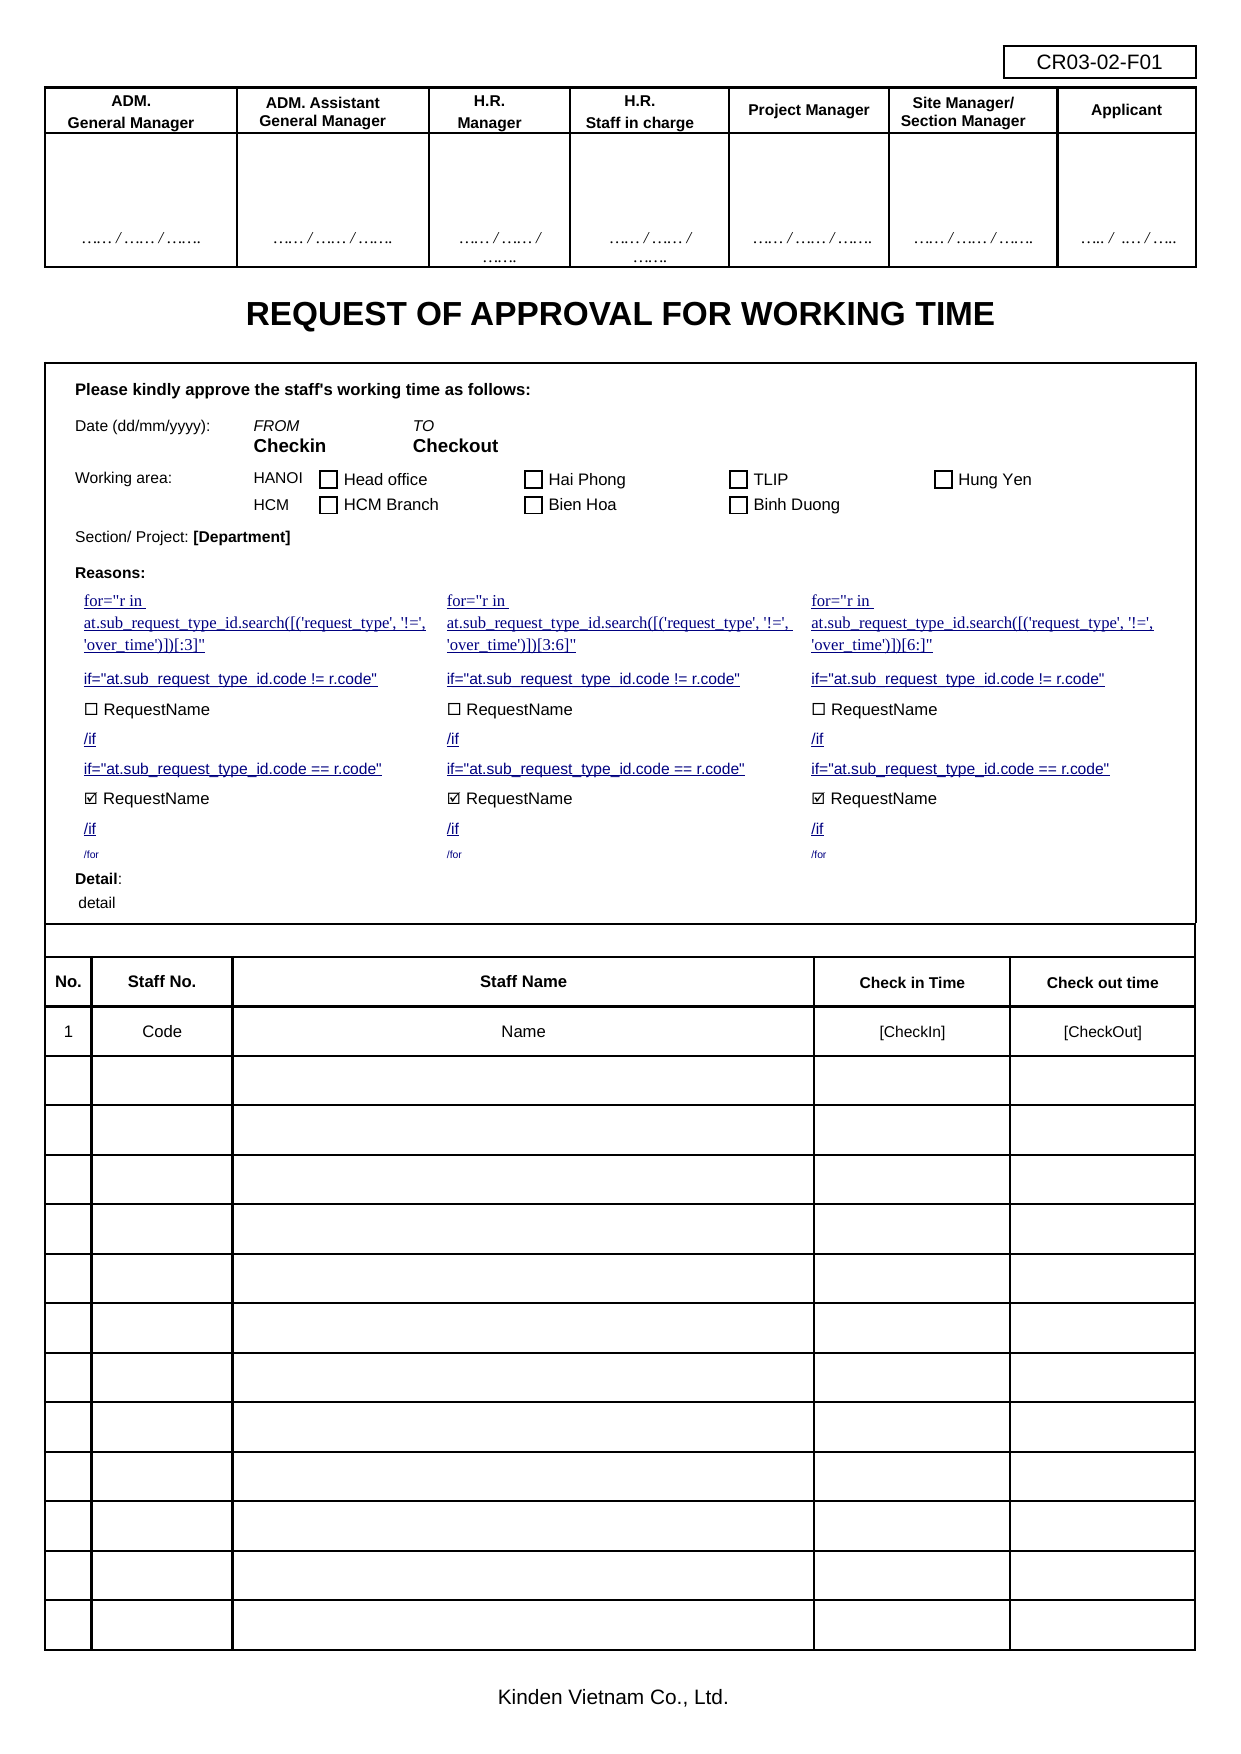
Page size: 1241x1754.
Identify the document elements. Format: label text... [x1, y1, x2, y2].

table_cell Name [234, 1008, 813, 1055]
table_cell [234, 1601, 813, 1648]
table_cell /if [78, 814, 435, 843]
table_header [803, 582, 1166, 870]
table_header Date (dd/mm/yyyy): [75, 411, 253, 463]
table_cell Check out time [1011, 958, 1194, 1005]
subtitle REQUEST OF APPROVAL FOR WORKING TIME [45, 294, 1196, 333]
table_cell [234, 1106, 813, 1154]
table_cell [815, 1304, 1009, 1352]
table_cell [46, 1205, 90, 1253]
table_cell [46, 1354, 90, 1401]
table_cell if="at.sub_request_type_id.code == r.code" [78, 754, 435, 783]
table_header ADM. Assistant General Manager [238, 89, 428, 132]
table_cell /for [441, 843, 799, 867]
table_cell if="at.sub_request_type_id.code != r.code" [441, 664, 799, 693]
table_header [46, 925, 1194, 956]
table_cell [1011, 1205, 1194, 1253]
table_cell  RequestName [441, 694, 799, 724]
table_cell Code [93, 1008, 231, 1055]
table_cell [815, 1057, 1009, 1104]
table_cell [46, 1304, 90, 1352]
table_header ADM. General Manager [46, 89, 236, 132]
table_cell [1011, 1057, 1194, 1104]
table_cell …… / …… / ……. [238, 134, 428, 266]
table_cell [234, 1255, 813, 1302]
table_cell [CheckOut] [1011, 1008, 1194, 1055]
table_header for="r in at.sub_request_type_id.search([('request_type', '!=', 'over_time')])[6:]" [805, 585, 1162, 664]
table_cell /for [78, 843, 435, 867]
table_header detail [75, 890, 1166, 917]
table_cell /if [805, 724, 1162, 754]
table_cell [93, 1057, 231, 1104]
table_header Site Manager/ Section Manager [890, 89, 1056, 132]
table_cell [93, 1106, 231, 1154]
table_header HANOI HCM [253, 463, 318, 528]
table_cell  RequestName [441, 783, 799, 814]
table_cell [46, 1601, 90, 1648]
table_header [75, 582, 438, 870]
table_cell /for [805, 843, 1162, 867]
table_cell [815, 1354, 1009, 1401]
table_cell [46, 1453, 90, 1500]
table_cell [1011, 1403, 1194, 1451]
table_cell if="at.sub_request_type_id.code == r.code" [805, 754, 1162, 783]
table_cell if="at.sub_request_type_id.code != r.code" [805, 664, 1162, 693]
table_cell /if [441, 724, 799, 754]
table_cell [234, 1403, 813, 1451]
table_cell 1 [46, 1008, 90, 1055]
table_cell [1011, 1601, 1194, 1648]
table_header Project Manager [730, 89, 888, 132]
table_cell [93, 1552, 231, 1599]
table_cell [46, 1552, 90, 1599]
table_cell [46, 1403, 90, 1451]
table_header Please kindly approve the staff's working time as follows: [46, 364, 1195, 405]
table_cell [815, 1255, 1009, 1302]
table_cell [46, 1156, 90, 1203]
table_cell Staff No. [93, 958, 231, 1005]
table_cell  RequestName [78, 783, 435, 814]
table_cell [1011, 1354, 1194, 1401]
table_cell ….. / .… / ….. [1059, 134, 1195, 266]
table_cell  RequestName [78, 694, 435, 724]
table_cell [234, 1205, 813, 1253]
table_cell [1011, 1156, 1194, 1203]
table_cell [1011, 1552, 1194, 1599]
table_cell [815, 1156, 1009, 1203]
table_cell …… / …… / ……. [571, 134, 728, 266]
table_cell [234, 1354, 813, 1401]
table_header FROM Checkin [253, 411, 413, 463]
table_cell /if [805, 814, 1162, 843]
table_header [438, 582, 802, 870]
table_cell [234, 1304, 813, 1352]
table_cell /if [441, 814, 799, 843]
table_cell [1011, 1304, 1194, 1352]
table_cell [815, 1106, 1009, 1154]
table_cell [CheckIn] [815, 1008, 1009, 1055]
table_header CR03-02-F01 [1005, 47, 1195, 77]
table_header for="r in at.sub_request_type_id.search([('request_type', '!=', 'over_time')])[3:6]" [441, 585, 799, 664]
table_cell [815, 1403, 1009, 1451]
table_cell [234, 1453, 813, 1500]
table_cell Section/ Project: [Department] Reasons: Detail: [46, 405, 1195, 923]
table_cell …… / …… / ……. [46, 134, 236, 266]
table_cell [46, 1106, 90, 1154]
table_cell [234, 1502, 813, 1549]
table_cell [815, 1205, 1009, 1253]
table_cell [815, 1601, 1009, 1648]
table_header TO Checkout [413, 411, 1165, 463]
table_cell [815, 1453, 1009, 1500]
table_cell if="at.sub_request_type_id.code == r.code" [441, 754, 799, 783]
table_cell Check in Time [815, 958, 1009, 1005]
table_header [319, 463, 1166, 528]
table_header H.R. Staff in charge [571, 89, 728, 132]
table_cell [46, 1502, 90, 1549]
table_cell  RequestName [805, 783, 1162, 814]
table_header Working area: [75, 463, 253, 528]
table_cell [93, 1601, 231, 1648]
table_cell [815, 1502, 1009, 1549]
table_cell [93, 1304, 231, 1352]
table_cell [234, 1552, 813, 1599]
table_cell No. [46, 958, 90, 1005]
table_cell if="at.sub_request_type_id.code != r.code" [78, 664, 435, 693]
table_cell [234, 1057, 813, 1104]
table_cell …… / …… / ……. [730, 134, 888, 266]
table_cell …… / …… / ……. [430, 134, 569, 266]
table_cell [1011, 1502, 1194, 1549]
table_cell [93, 1205, 231, 1253]
table_cell [815, 1552, 1009, 1599]
table_cell [46, 1255, 90, 1302]
table_cell [93, 1354, 231, 1401]
table_cell /if [78, 724, 435, 754]
table_cell [46, 1057, 90, 1104]
table_cell  RequestName [805, 694, 1162, 724]
table_cell [234, 1156, 813, 1203]
table_cell [93, 1453, 231, 1500]
table_cell [1011, 1106, 1194, 1154]
table_cell [93, 1403, 231, 1451]
table_cell …… / …… / ……. [890, 134, 1056, 266]
table_header Applicant [1059, 89, 1195, 132]
table_cell [93, 1502, 231, 1549]
table_cell [1011, 1255, 1194, 1302]
table_header for="r in at.sub_request_type_id.search([('request_type', '!=', 'over_time')])[:3]" [78, 585, 435, 664]
table_cell [93, 1255, 231, 1302]
table_cell [1011, 1453, 1194, 1500]
table_header H.R. Manager [430, 89, 569, 132]
table_cell Staff Name [234, 958, 813, 1005]
table_cell [93, 1156, 231, 1203]
